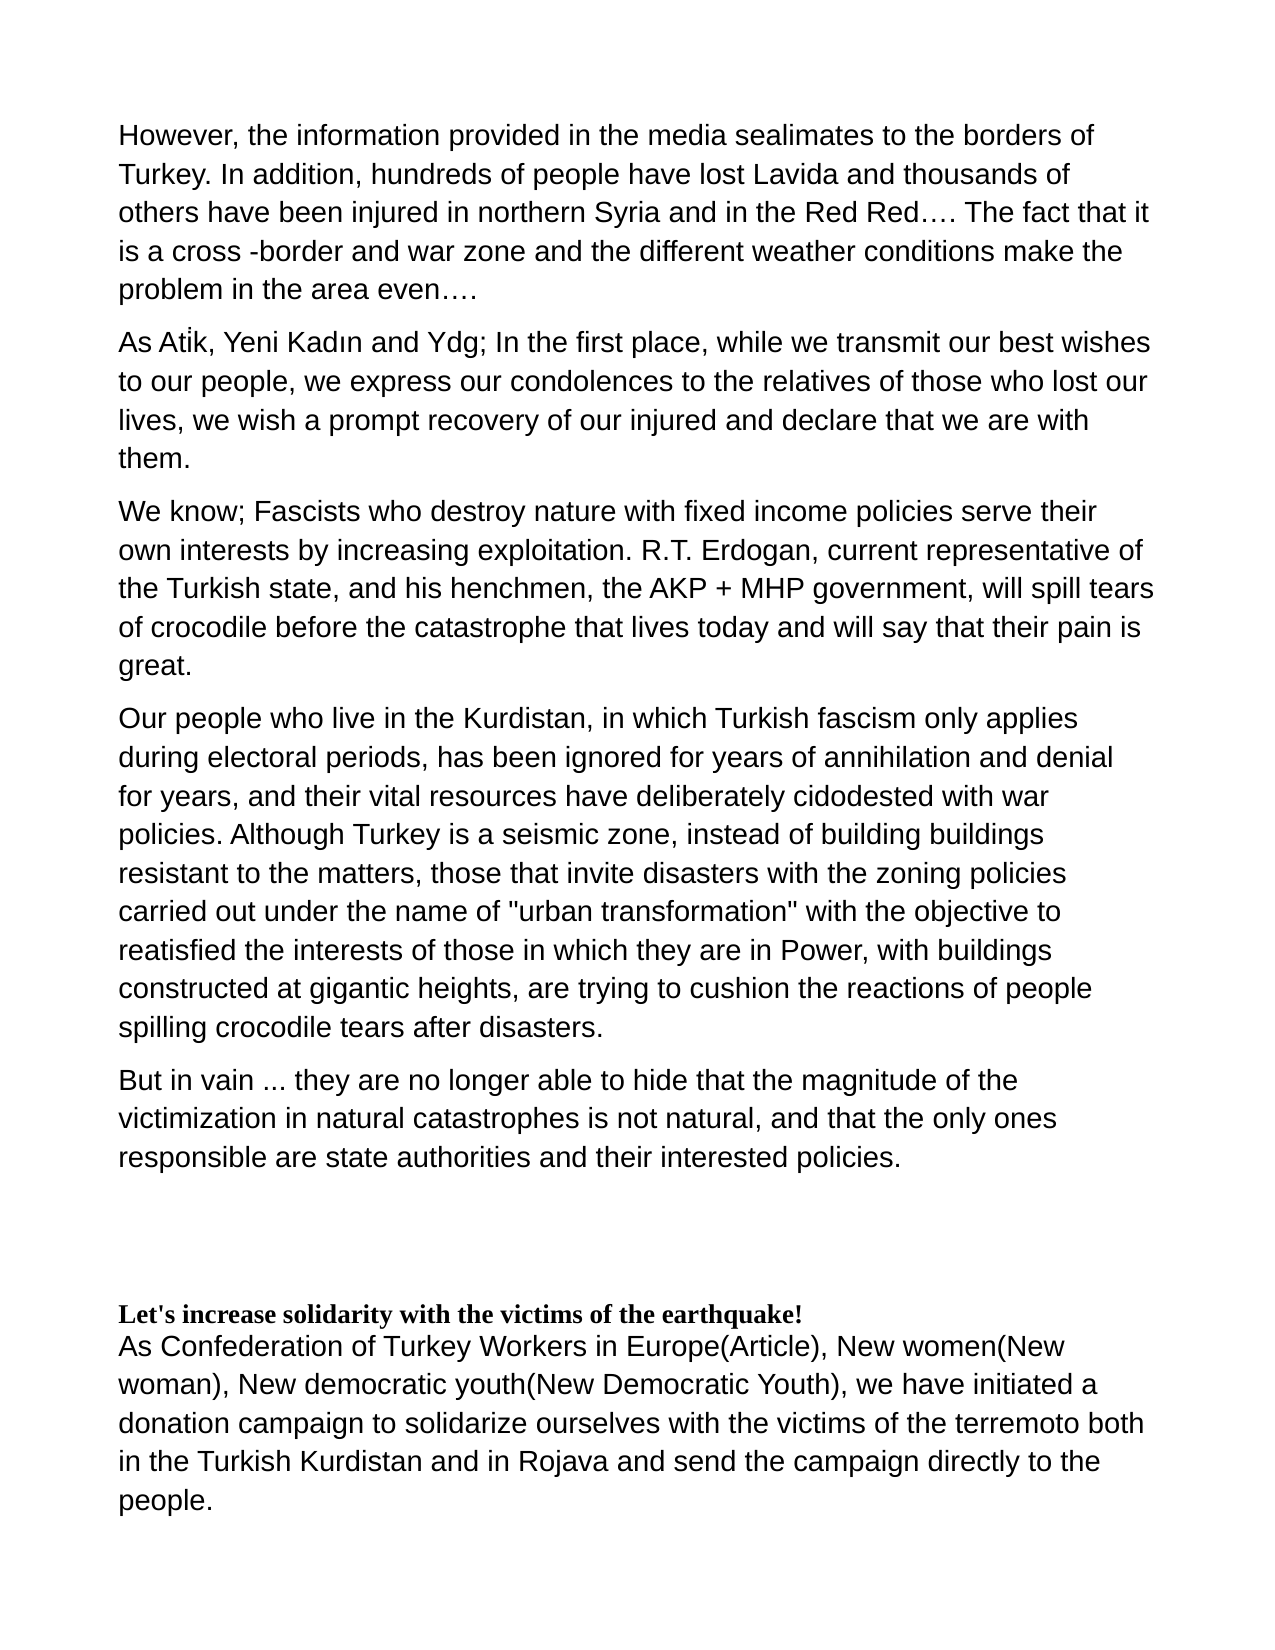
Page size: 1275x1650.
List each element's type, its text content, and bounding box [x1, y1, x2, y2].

text But in vain ... they are no longer able to hide that the magnitude of the victimization in natural catastrophes is not natural, and that the only ones responsible are state authorities and their interested policies. [118, 1063, 1157, 1173]
text As Ati̇k, Yeni Kadın and Ydg; In the first place, while we transmit our best wishes to our people, we express our condolences to the relatives of those who lost our lives, we wish a prompt recovery of our injured and declare that we are with them. [118, 325, 1157, 474]
text As Confederation of Turkey Workers in Europe(Article), New women(New woman), New democratic youth(New Democratic Youth), we have initiated a donation campaign to solidarize ourselves with the victims of the terremoto both in the Turkish Kurdistan and in Rojava and send the campaign directly to the people. [118, 1329, 1157, 1517]
text We know; Fascists who destroy nature with fixed income policies serve their own interests by increasing exploitation. R.T. Erdogan, current representative of the Turkish state, and his henchmen, the AKP + MHP government, will spill tears of crocodile before the catastrophe that lives today and will say that their pain is great. [118, 494, 1157, 682]
subtitle Let's increase solidarity with the victims of the earthquake! [118, 1298, 1157, 1329]
text Our people who live in the Kurdistan, in which Turkish fascism only applies during electoral periods, has been ignored for years of annihilation and denial for years, and their vital resources have deliberately cidodested with war policies. Although Turkey is a seismic zone, instead of building buildings resistant to the matters, those that invite disasters with the zoning policies carried out under the name of "urban transformation" with the objective to reatisfied the interests of those in which they are in Power, with buildings constructed at gigantic heights, are trying to cushion the reactions of people spilling crocodile tears after disasters. [118, 701, 1157, 1043]
text However, the information provided in the media sealimates to the borders of Turkey. In addition, hundreds of people have lost Lavida and thousands of others have been injured in northern Syria and in the Red Red…. The fact that it is a cross -border and war zone and the different weather conditions make the problem in the area even…. [118, 118, 1157, 306]
